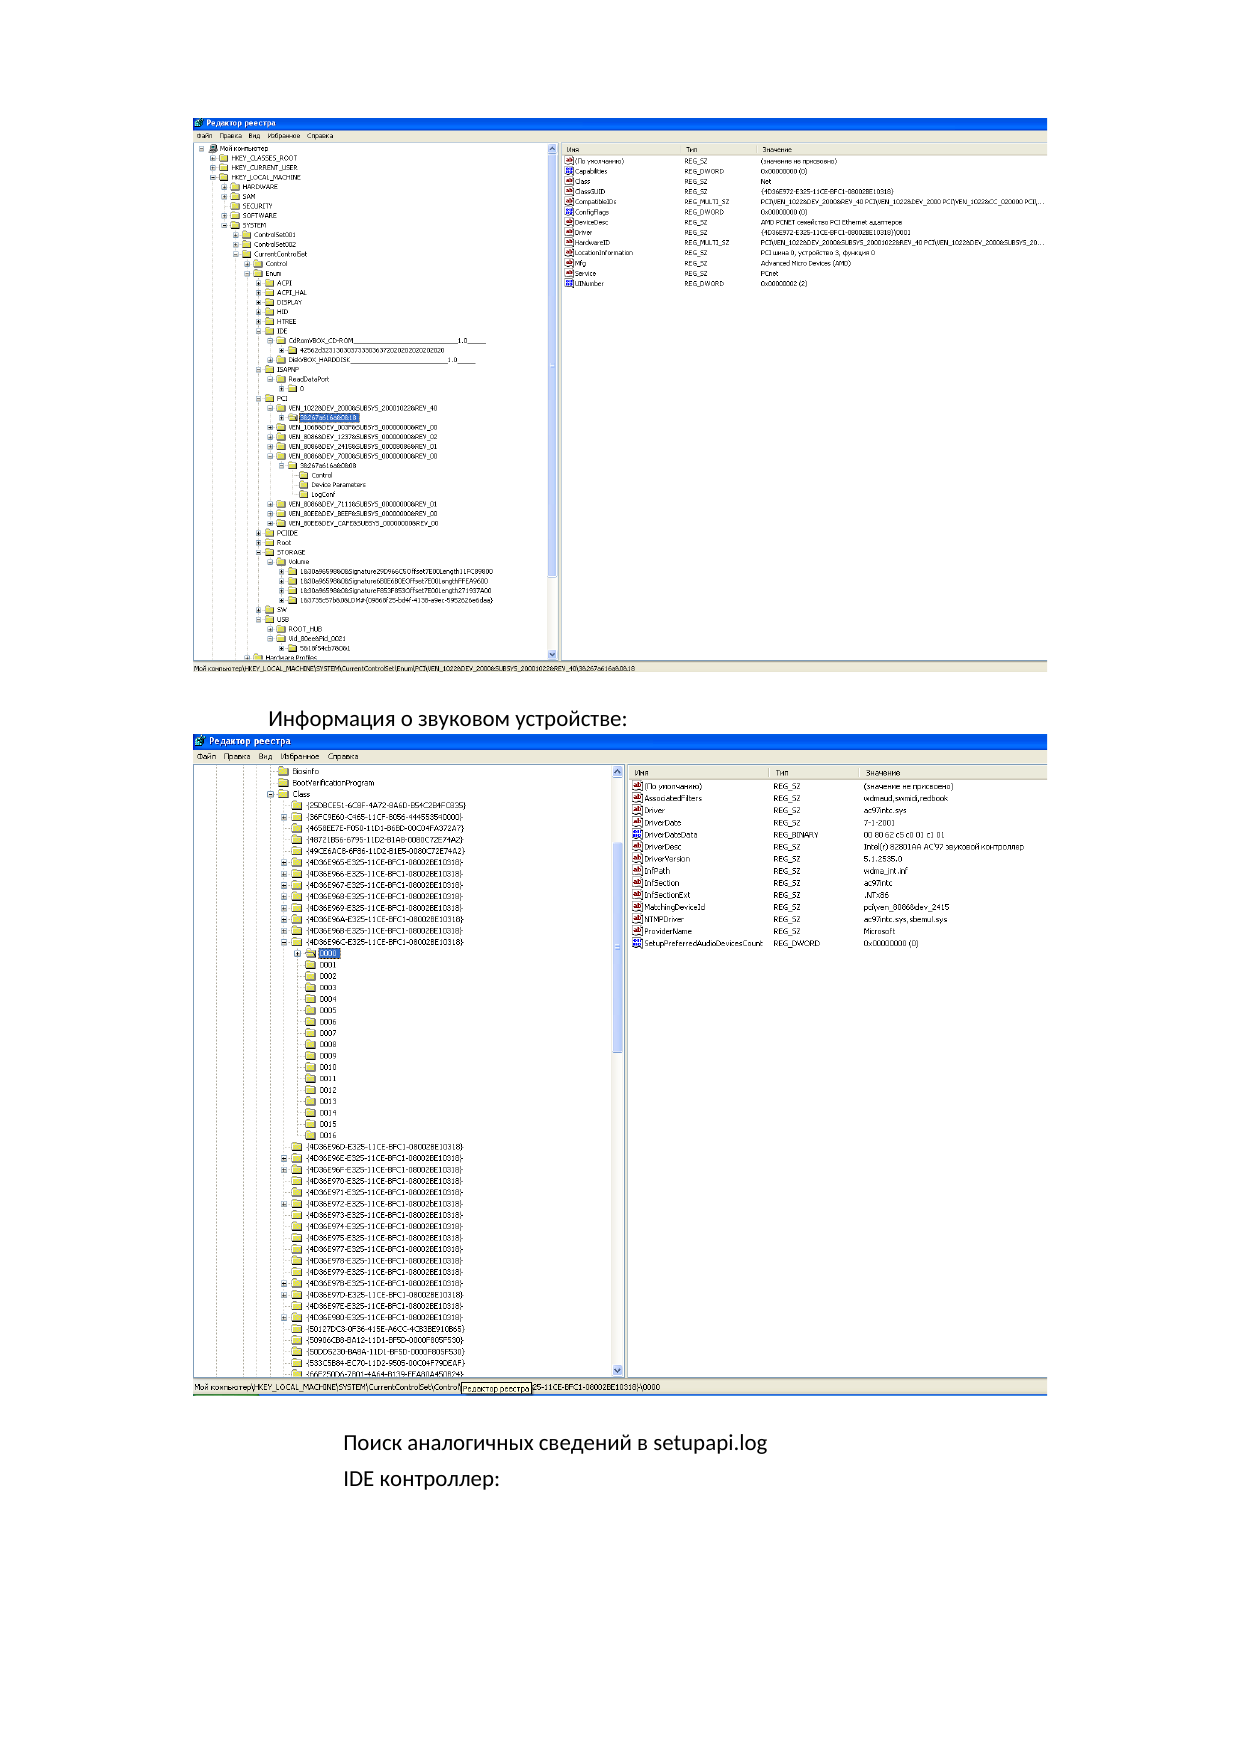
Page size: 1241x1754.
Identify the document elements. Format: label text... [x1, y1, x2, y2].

text Поиск аналогичных сведений в setupapi.log [343, 1428, 1122, 1456]
text Информация о звуковом устройстве: [268, 704, 1122, 732]
picture [193, 734, 1048, 1396]
text IDE контроллер: [343, 1464, 1122, 1492]
picture [193, 118, 1048, 672]
